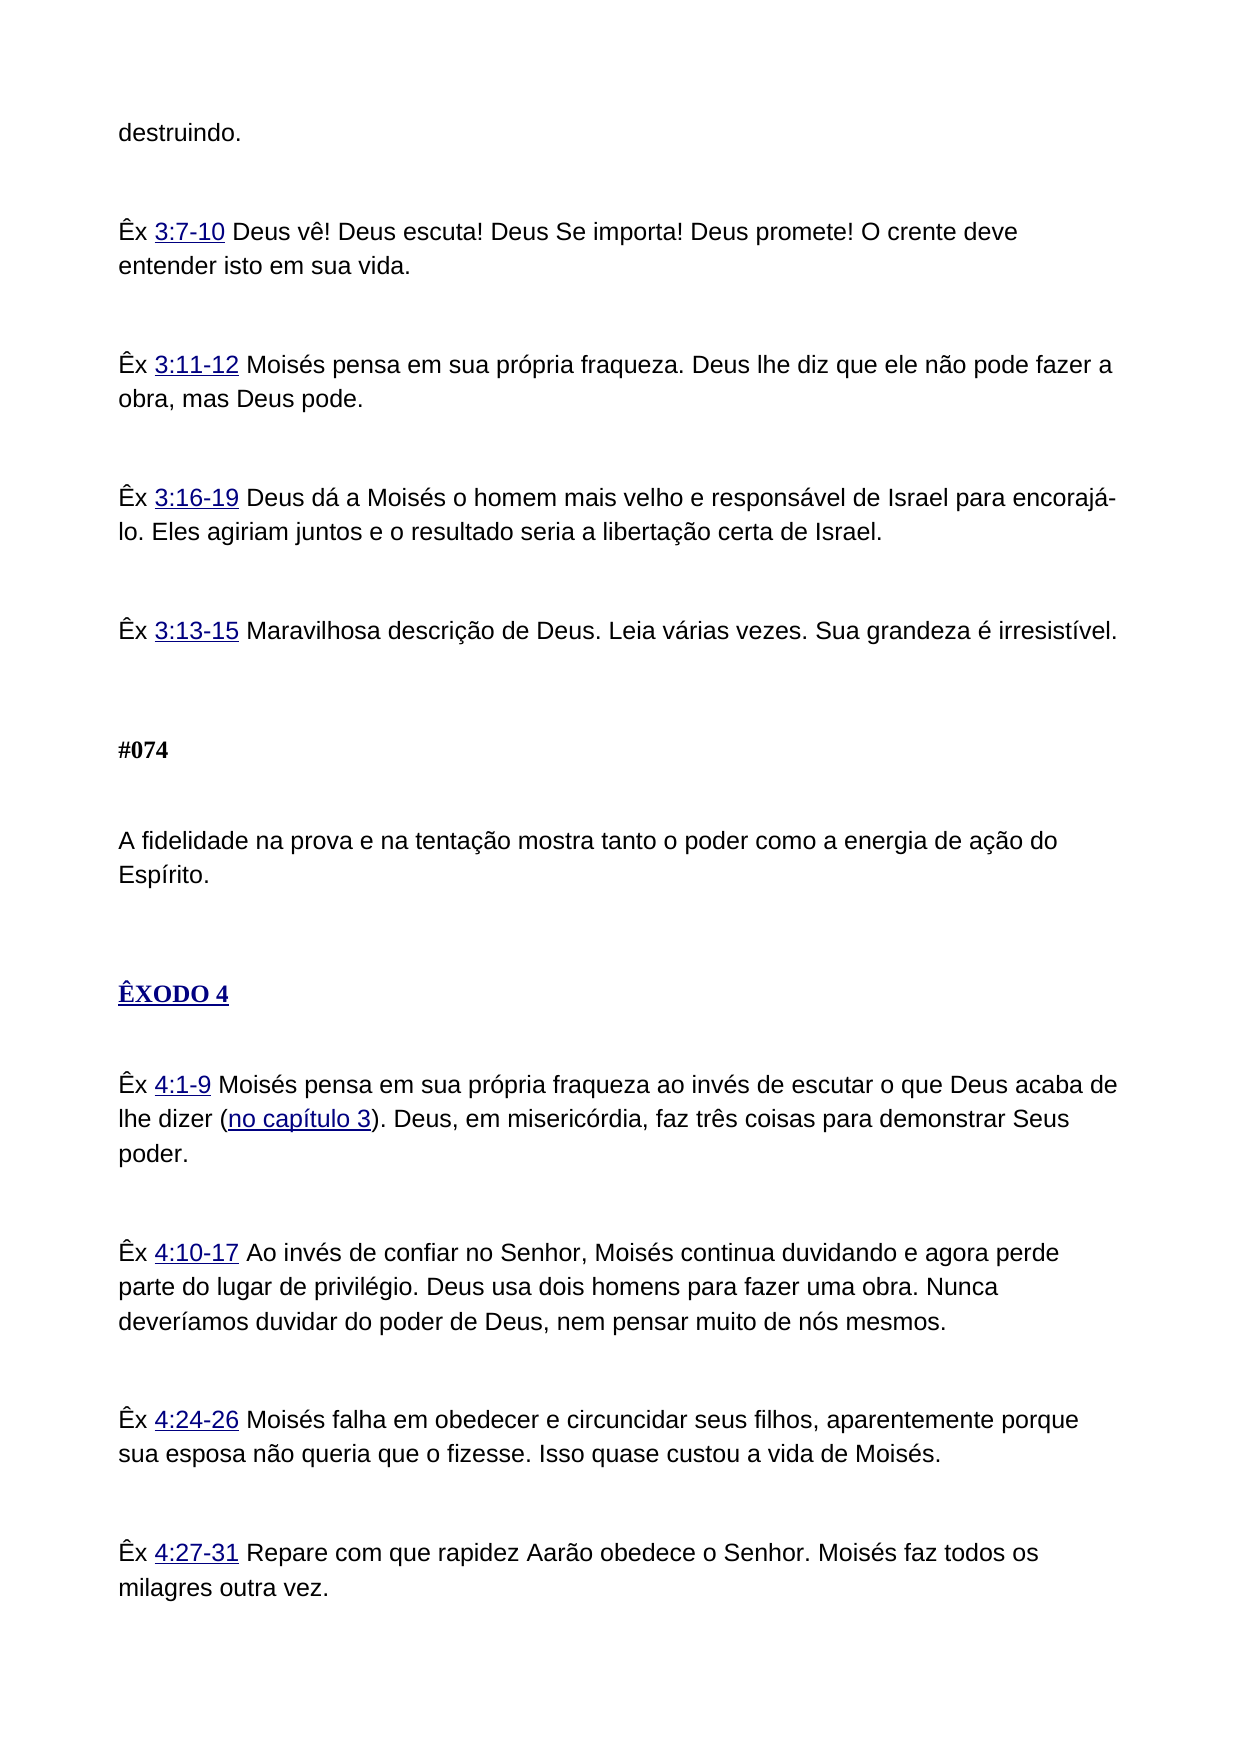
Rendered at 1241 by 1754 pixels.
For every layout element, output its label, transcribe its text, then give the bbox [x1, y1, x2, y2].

subtitle #074 [118, 735, 1122, 764]
subtitle ÊXODO 4 [118, 979, 1122, 1008]
text Êx 3:7-10 Deus vê! Deus escuta! Deus Se importa! Deus promete! O crente deve entender isto em sua vida. [118, 217, 1122, 280]
text Êx 4:1-9 Moisés pensa em sua própria fraqueza ao invés de escutar o que Deus acaba de lhe dizer (no capítulo 3). Deus, em misericórdia, faz três coisas para demonstrar Seus poder. [118, 1070, 1122, 1168]
text Êx 4:24-26 Moisés falha em obedecer e circuncidar seus filhos, aparentemente porque sua esposa não queria que o fizesse. Isso quase custou a vida de Moisés. [118, 1405, 1122, 1468]
text Êx 3:13-15 Maravilhosa descrição de Deus. Leia várias vezes. Sua grandeza é irresistível. [118, 616, 1122, 644]
text Êx 4:10-17 Ao invés de confiar no Senhor, Moisés continua duvidando e agora perde parte do lugar de privilégio. Deus usa dois homens para fazer uma obra. Nunca deveríamos duvidar do poder de Deus, nem pensar muito de nós mesmos. [118, 1237, 1122, 1335]
text Êx 4:27-31 Repare com que rapidez Aarão obedece o Senhor. Moisés faz todos os milagres outra vez. [118, 1538, 1122, 1601]
text Êx 3:16-19 Deus dá a Moisés o homem mais velho e responsável de Israel para encorajá-lo. Eles agiriam juntos e o resultado seria a libertação certa de Israel. [118, 483, 1122, 546]
text A fidelidade na prova e na tentação mostra tanto o poder como a energia de ação do Espírito. [118, 826, 1122, 889]
text Êx 3:11-12 Moisés pensa em sua própria fraqueza. Deus lhe diz que ele não pode fazer a obra, mas Deus pode. [118, 350, 1122, 413]
text destruindo. [118, 118, 1122, 147]
